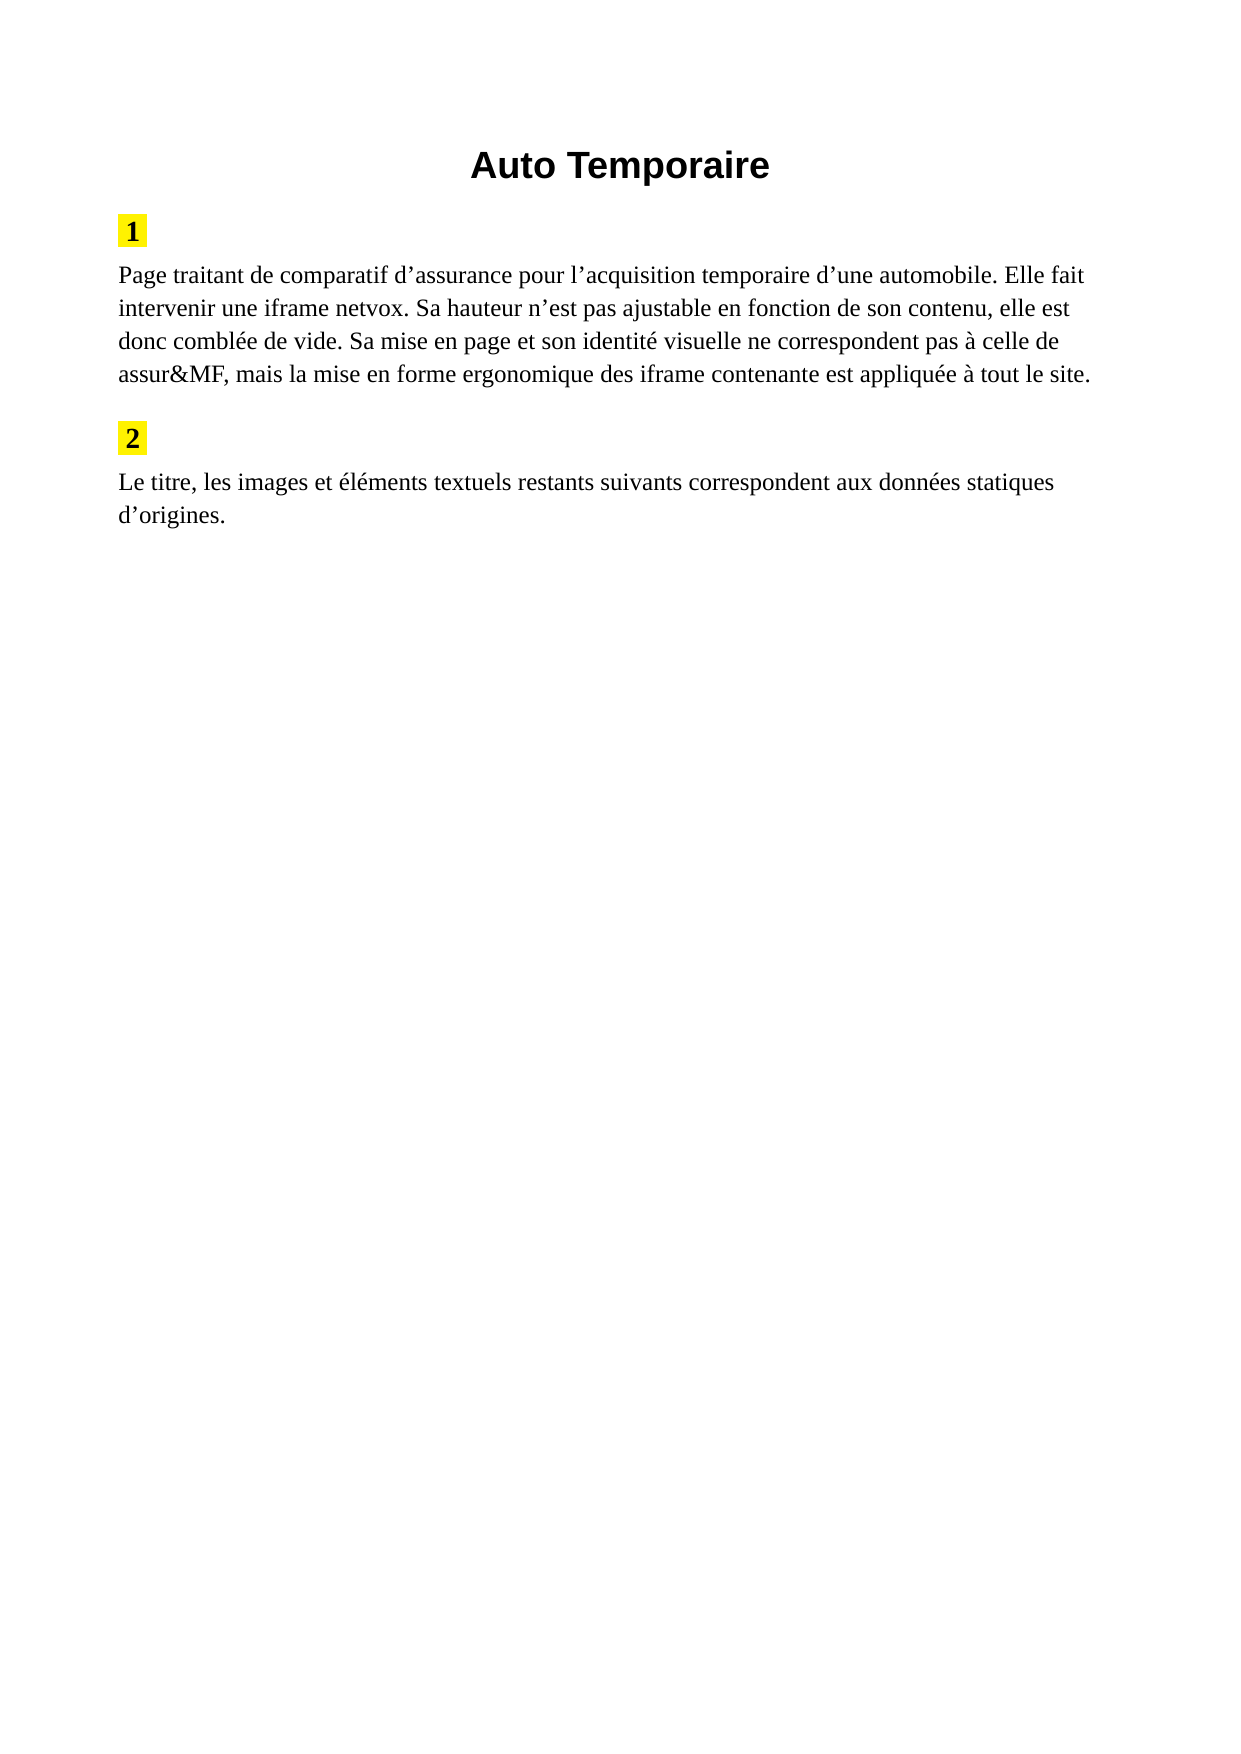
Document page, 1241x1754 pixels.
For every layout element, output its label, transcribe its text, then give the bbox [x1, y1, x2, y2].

subtitle 2 [118, 421, 1122, 455]
text Page traitant de comparatif d’assurance pour l’acquisition temporaire d’une automobile. Elle fait intervenir une iframe netvox. Sa hauteur n’est pas ajustable en fonction de son contenu, elle est donc comblée de vide. Sa mise en page et son identité visuelle ne correspondent pas à celle de assur&MF, mais la mise en forme ergonomique des iframe contenante est appliquée à tout le site. [118, 260, 1122, 388]
subtitle 1 [118, 214, 1122, 247]
text Le titre, les images et éléments textuels restants suivants correspondent aux données statiques d’origines. [118, 467, 1122, 529]
subtitle Auto Temporaire [118, 143, 1122, 187]
